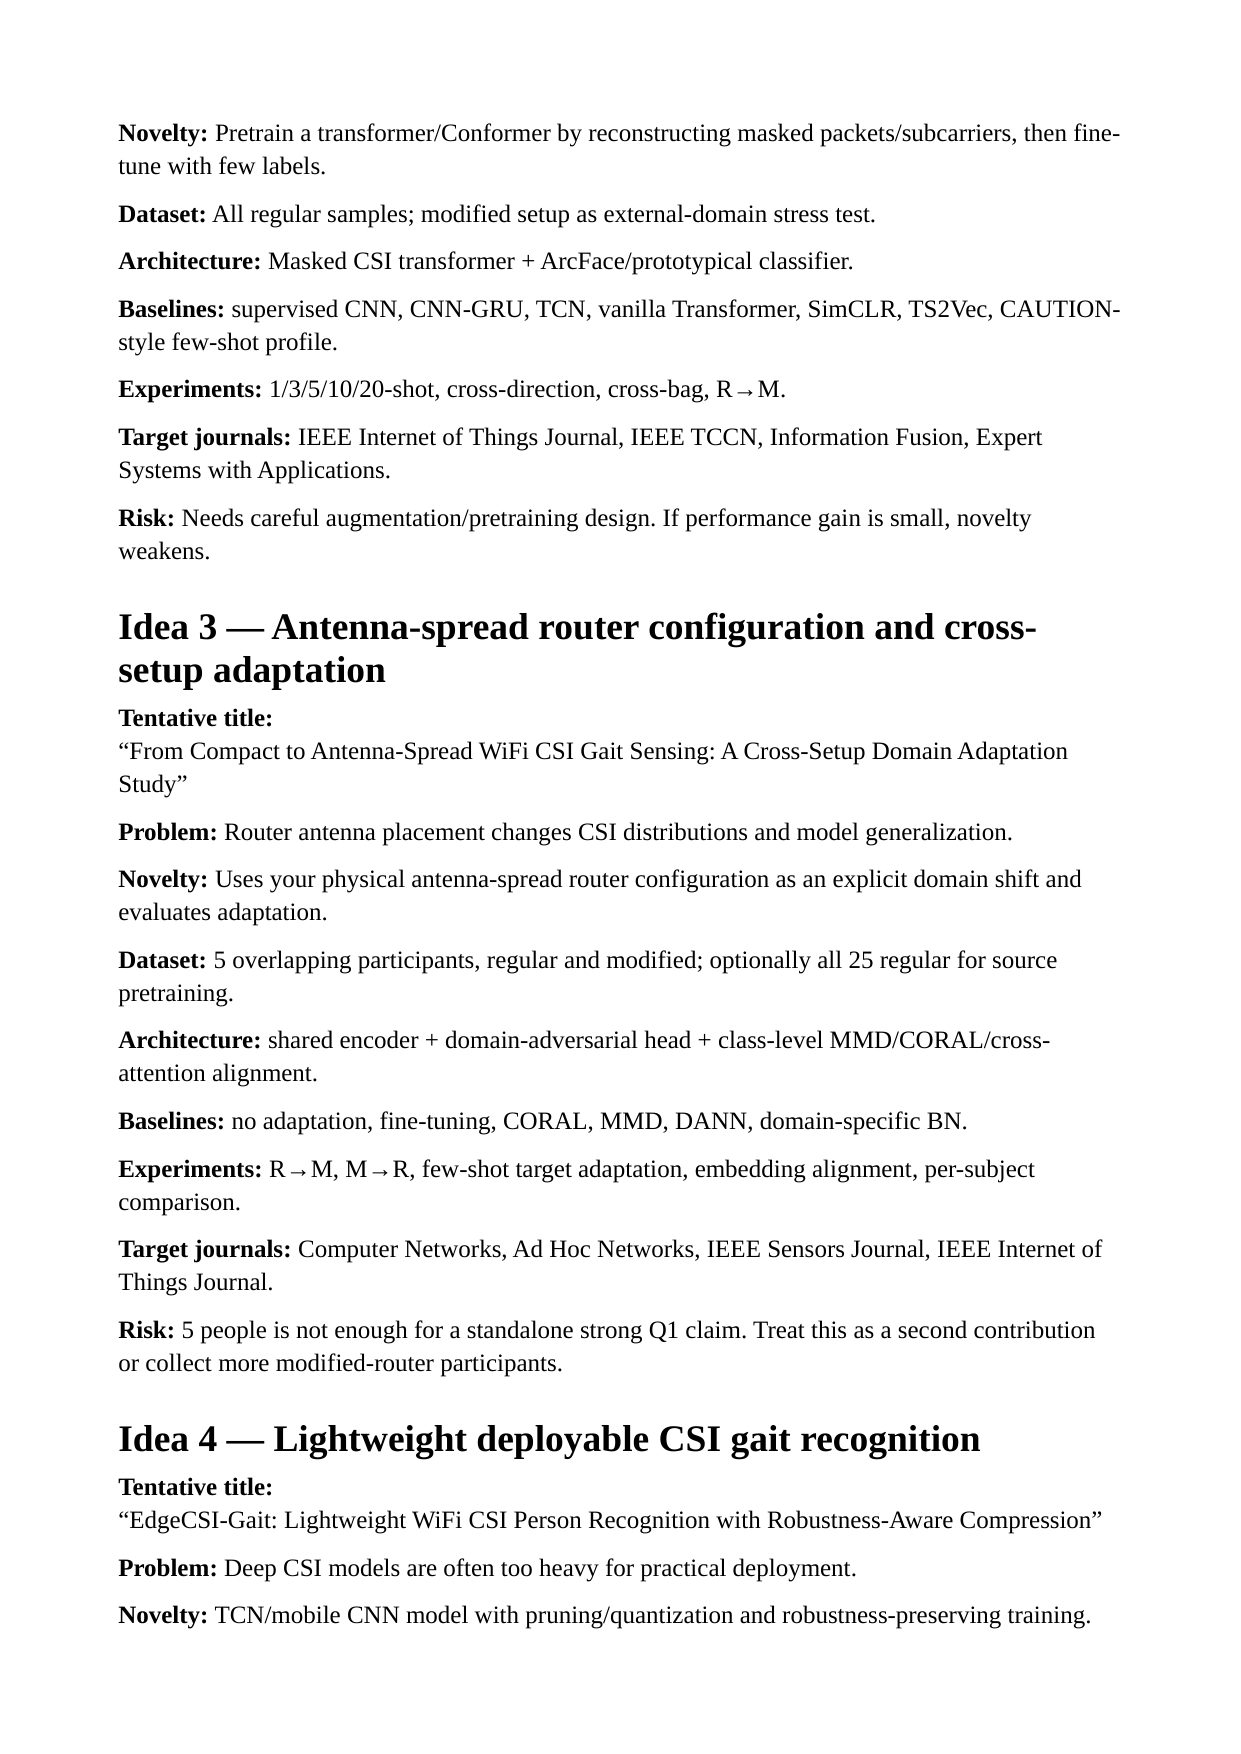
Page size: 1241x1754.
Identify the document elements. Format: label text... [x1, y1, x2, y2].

subtitle Idea 3 — Antenna-spread router configuration and cross-setup adaptation [118, 604, 1122, 691]
text Experiments: R→M, M→R, few-shot target adaptation, embedding alignment, per-subject comparison. [118, 1154, 1122, 1216]
text Architecture: Masked CSI transformer + ArcFace/prototypical classifier. [118, 246, 1122, 275]
text Novelty: Pretrain a transformer/Conformer by reconstructing masked packets/subcarriers, then fine-tune with few labels. [118, 118, 1122, 180]
subtitle Idea 4 — Lightweight deployable CSI gait recognition [118, 1416, 1122, 1459]
text Baselines: supervised CNN, CNN-GRU, TCN, vanilla Transformer, SimCLR, TS2Vec, CAUTION-style few-shot profile. [118, 294, 1122, 356]
text Novelty: TCN/mobile CNN model with pruning/quantization and robustness-preserving training. [118, 1600, 1122, 1629]
text Target journals: IEEE Internet of Things Journal, IEEE TCCN, Information Fusion, Expert Systems with Applications. [118, 422, 1122, 484]
text Dataset: All regular samples; modified setup as external-domain stress test. [118, 199, 1122, 227]
text Baselines: no adaptation, fine-tuning, CORAL, MMD, DANN, domain-specific BN. [118, 1106, 1122, 1135]
text Target journals: Computer Networks, Ad Hoc Networks, IEEE Sensors Journal, IEEE Internet of Things Journal. [118, 1234, 1122, 1296]
text Problem: Deep CSI models are often too heavy for practical deployment. [118, 1553, 1122, 1581]
text Risk: Needs careful augmentation/pretraining design. If performance gain is small, novelty weakens. [118, 503, 1122, 564]
text Novelty: Uses your physical antenna-spread router configuration as an explicit domain shift and evaluates adaptation. [118, 864, 1122, 926]
text Tentative title: “From Compact to Antenna-Spread WiFi CSI Gait Sensing: A Cross-Setup Domain Adaptation Study” [118, 703, 1122, 798]
text Dataset: 5 overlapping participants, regular and modified; optionally all 25 regular for source pretraining. [118, 945, 1122, 1007]
text Problem: Router antenna placement changes CSI distributions and model generalization. [118, 817, 1122, 845]
text Experiments: 1/3/5/10/20-shot, cross-direction, cross-bag, R→M. [118, 374, 1122, 403]
text Risk: 5 people is not enough for a standalone strong Q1 claim. Treat this as a second contribution or collect more modified-router participants. [118, 1315, 1122, 1377]
text Architecture: shared encoder + domain-adversarial head + class-level MMD/CORAL/cross-attention alignment. [118, 1026, 1122, 1087]
text Tentative title: “EdgeCSI-Gait: Lightweight WiFi CSI Person Recognition with Robustness-Aware Compression” [118, 1472, 1122, 1534]
